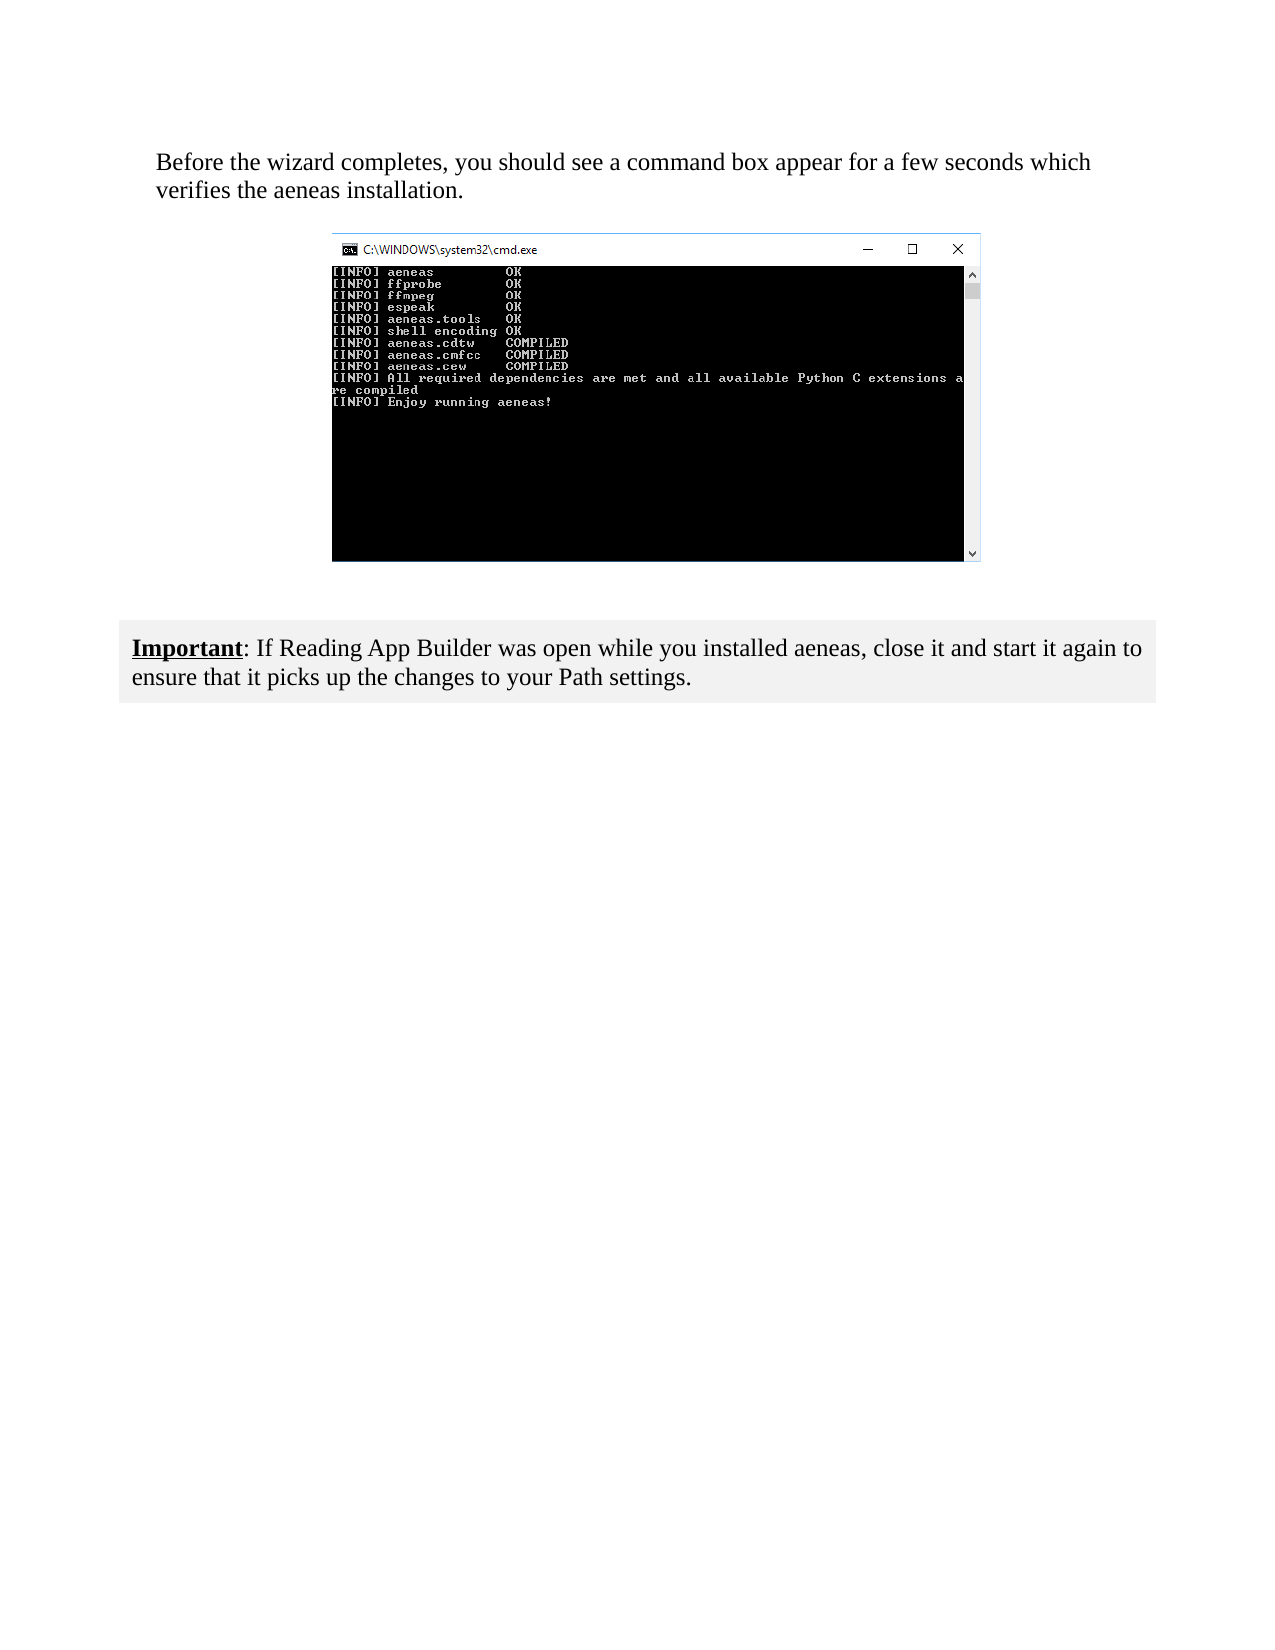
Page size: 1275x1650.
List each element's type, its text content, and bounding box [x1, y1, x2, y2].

text Before the wizard completes, you should see a command box appear for a few seconds which verifies the aeneas installation. [156, 147, 1157, 204]
picture [332, 233, 981, 562]
text Important: If Reading App Builder was open while you installed aeneas, close it and start it again to ensure that it picks up the changes to your Path settings. [119, 620, 1156, 703]
